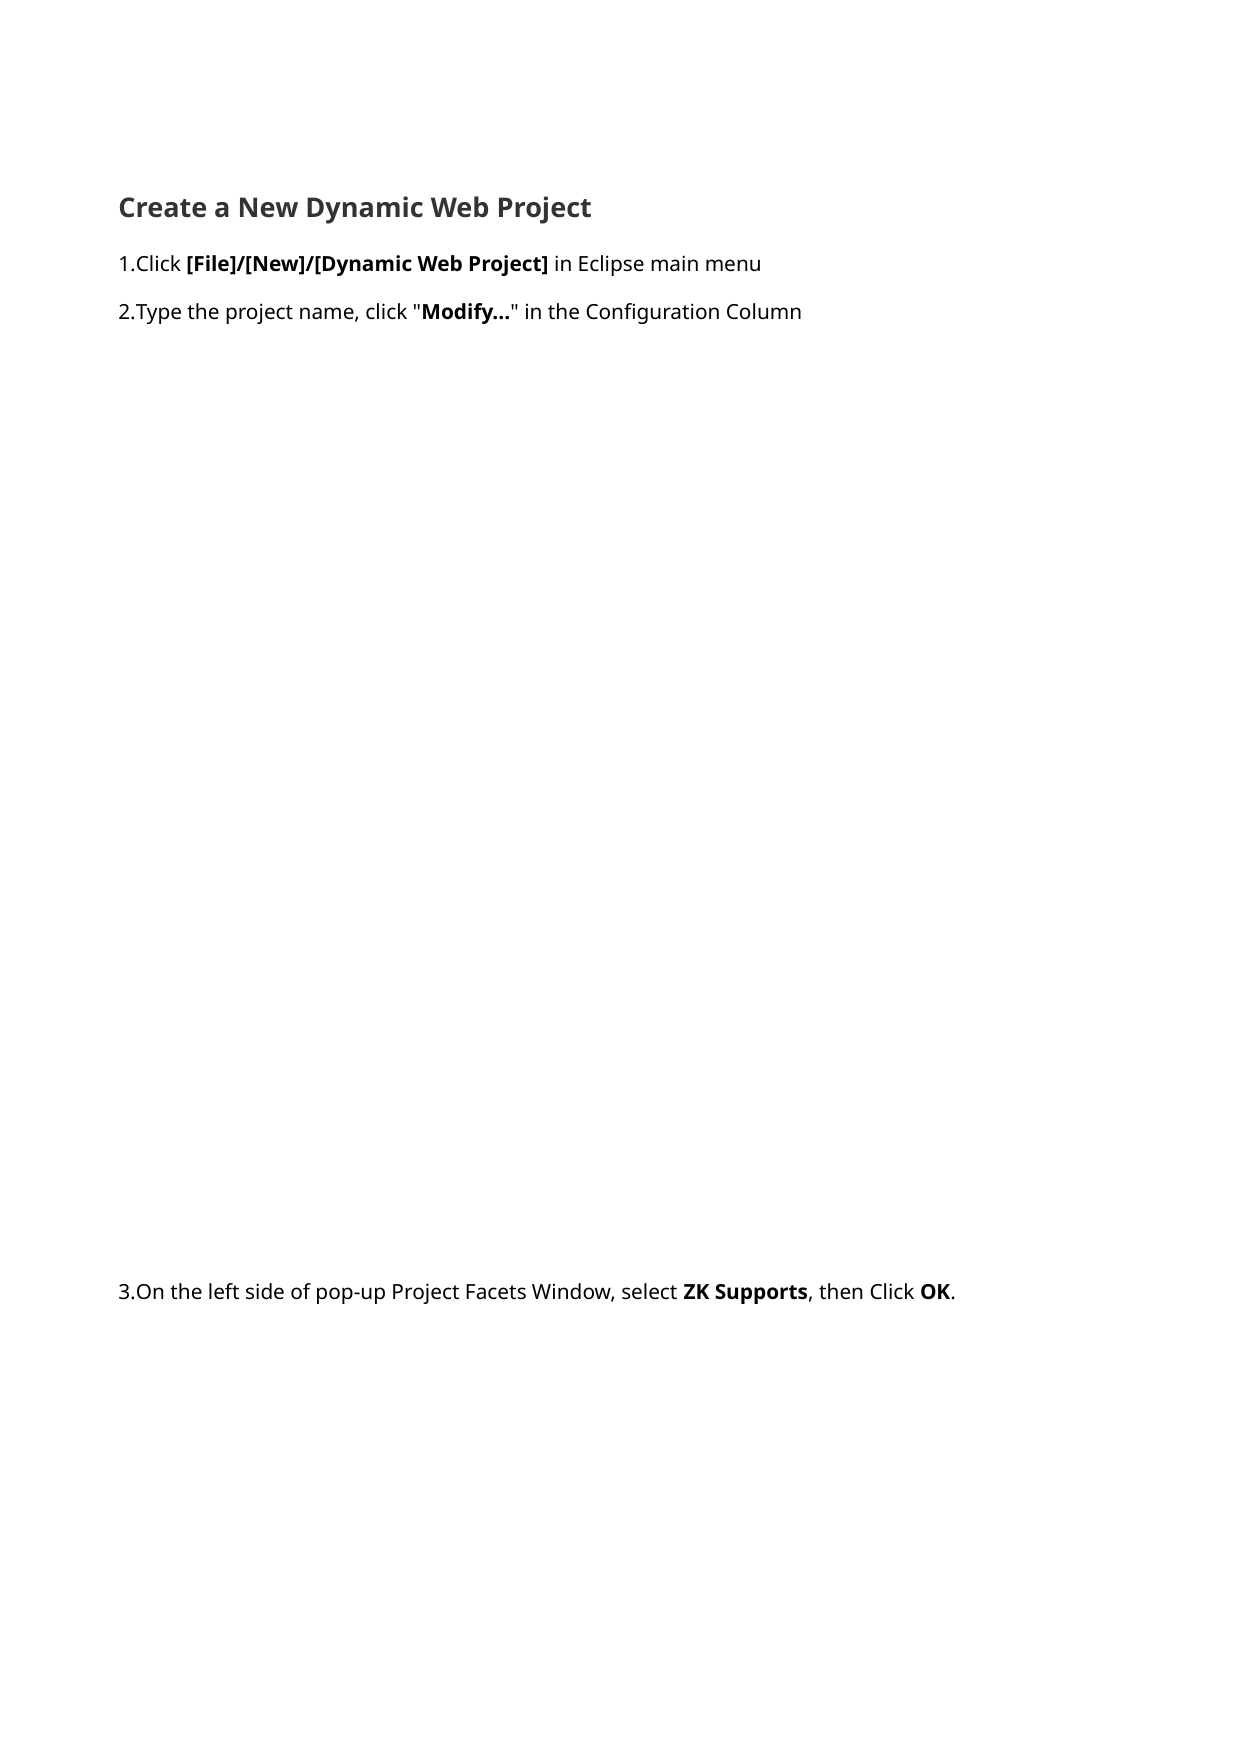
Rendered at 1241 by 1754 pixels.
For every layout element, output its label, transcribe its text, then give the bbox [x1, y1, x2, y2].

subtitle Create a New Dynamic Web Project [118, 189, 1122, 226]
list Type the project name, click "Modify..." in the Configuration Column [118, 297, 1122, 1238]
list Click [File]/[New]/[Dynamic Web Project] in Eclipse main menu [118, 249, 1122, 278]
list On the left side of pop-up Project Facets Window, select ZK Supports, then Click OK. [118, 1277, 1122, 1306]
